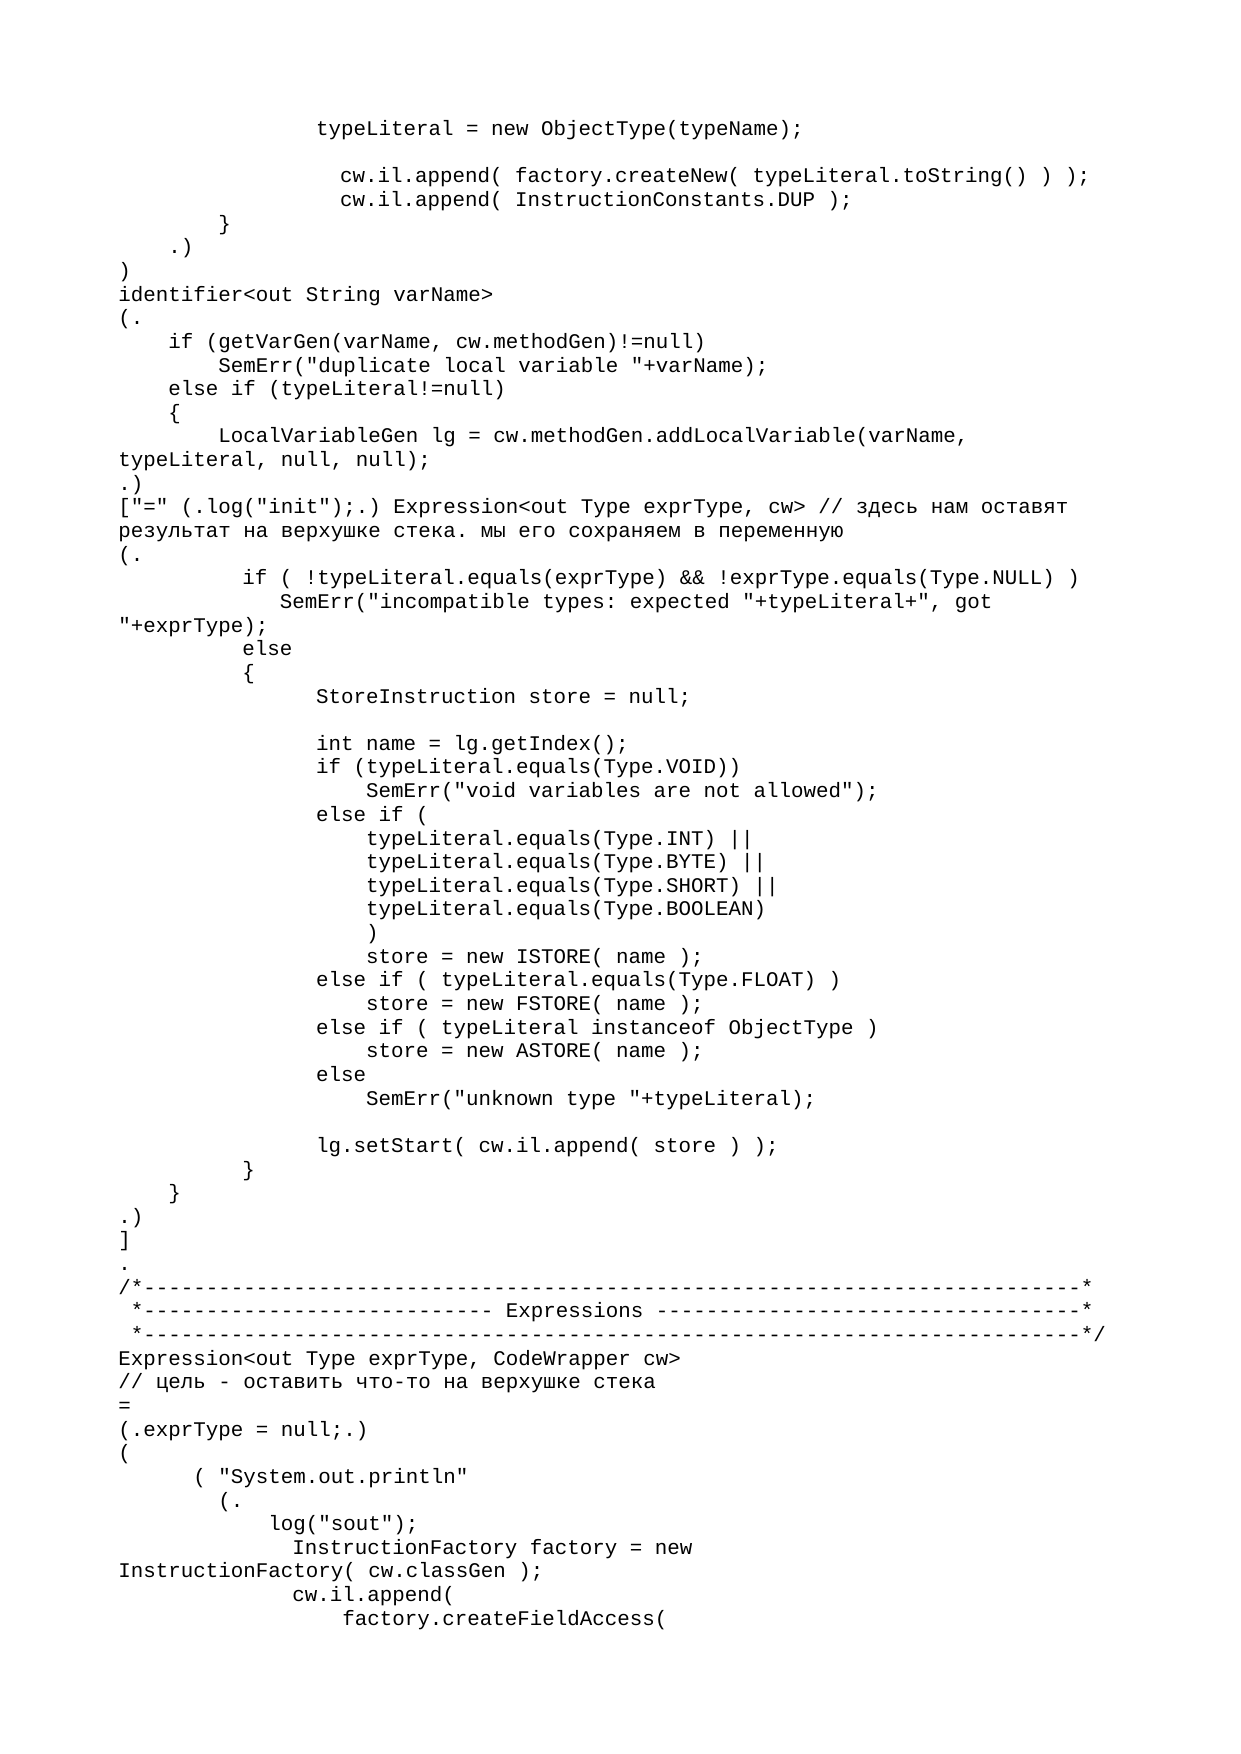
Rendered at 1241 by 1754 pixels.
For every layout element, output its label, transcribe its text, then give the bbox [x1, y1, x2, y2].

text ] [118, 1229, 1122, 1253]
text identifier<out String varName> [118, 284, 1122, 307]
text else if ( typeLiteral.equals(Type.FLOAT) ) [118, 969, 1122, 993]
text cw.il.append( factory.createNew( typeLiteral.toString() ) ); [118, 165, 1122, 189]
text LocalVariableGen lg = cw.methodGen.addLocalVariable(varName, typeLiteral, null, null); [118, 426, 1122, 473]
text .) [118, 236, 1122, 260]
text SemErr("unknown type "+typeLiteral); [118, 1088, 1122, 1111]
text log("sout"); [118, 1513, 1122, 1537]
text typeLiteral.equals(Type.INT) || [118, 827, 1122, 851]
text else if (typeLiteral!=null) [118, 378, 1122, 402]
text StoreInstruction store = null; [118, 686, 1122, 709]
text *---------------------------- Expressions ----------------------------------* [118, 1300, 1122, 1324]
text SemErr("void variables are not allowed"); [118, 780, 1122, 804]
text typeLiteral.equals(Type.BYTE) || [118, 851, 1122, 875]
text /*---------------------------------------------------------------------------* [118, 1277, 1122, 1300]
text factory.createFieldAccess( [118, 1608, 1122, 1631]
text SemErr("incompatible types: expected "+typeLiteral+", got "+exprType); [118, 591, 1122, 638]
text { [118, 402, 1122, 426]
text } [118, 1158, 1122, 1182]
text ["=" (.log("init");.) Expression<out Type exprType, cw> // здесь нам оставят результат на верхушке стека. мы его сохраняем в переменную [118, 496, 1122, 544]
text if (typeLiteral.equals(Type.VOID)) [118, 757, 1122, 780]
text (.exprType = null;.) [118, 1419, 1122, 1442]
text = [118, 1395, 1122, 1419]
text } [118, 1182, 1122, 1206]
text typeLiteral = new ObjectType(typeName); [118, 118, 1122, 142]
text else [118, 638, 1122, 662]
text .) [118, 1206, 1122, 1229]
text else if ( [118, 804, 1122, 827]
text if ( !typeLiteral.equals(exprType) && !exprType.equals(Type.NULL) ) [118, 567, 1122, 591]
text else [118, 1064, 1122, 1088]
text (. [118, 1489, 1122, 1513]
text Expression<out Type exprType, CodeWrapper cw> [118, 1348, 1122, 1371]
text .) [118, 473, 1122, 496]
text *---------------------------------------------------------------------------*/ [118, 1324, 1122, 1348]
text (. [118, 544, 1122, 567]
text typeLiteral.equals(Type.SHORT) || [118, 875, 1122, 898]
text typeLiteral.equals(Type.BOOLEAN) [118, 898, 1122, 922]
text store = new FSTORE( name ); [118, 993, 1122, 1017]
text store = new ASTORE( name ); [118, 1040, 1122, 1064]
text { [118, 662, 1122, 686]
text store = new ISTORE( name ); [118, 946, 1122, 969]
text SemErr("duplicate local variable "+varName); [118, 354, 1122, 378]
text ) [118, 260, 1122, 284]
text if (getVarGen(varName, cw.methodGen)!=null) [118, 331, 1122, 354]
text int name = lg.getIndex(); [118, 733, 1122, 757]
text lg.setStart( cw.il.append( store ) ); [118, 1135, 1122, 1158]
text ) [118, 922, 1122, 946]
text cw.il.append( [118, 1584, 1122, 1608]
text . [118, 1253, 1122, 1277]
text cw.il.append( InstructionConstants.DUP ); [118, 189, 1122, 213]
text InstructionFactory factory = new InstructionFactory( cw.classGen ); [118, 1537, 1122, 1584]
text (. [118, 307, 1122, 331]
text ( "System.out.println" [118, 1466, 1122, 1489]
text } [118, 213, 1122, 236]
text else if ( typeLiteral instanceof ObjectType ) [118, 1017, 1122, 1040]
text // цель - оставить что-то на верхушке стека [118, 1371, 1122, 1395]
text ( [118, 1442, 1122, 1466]
